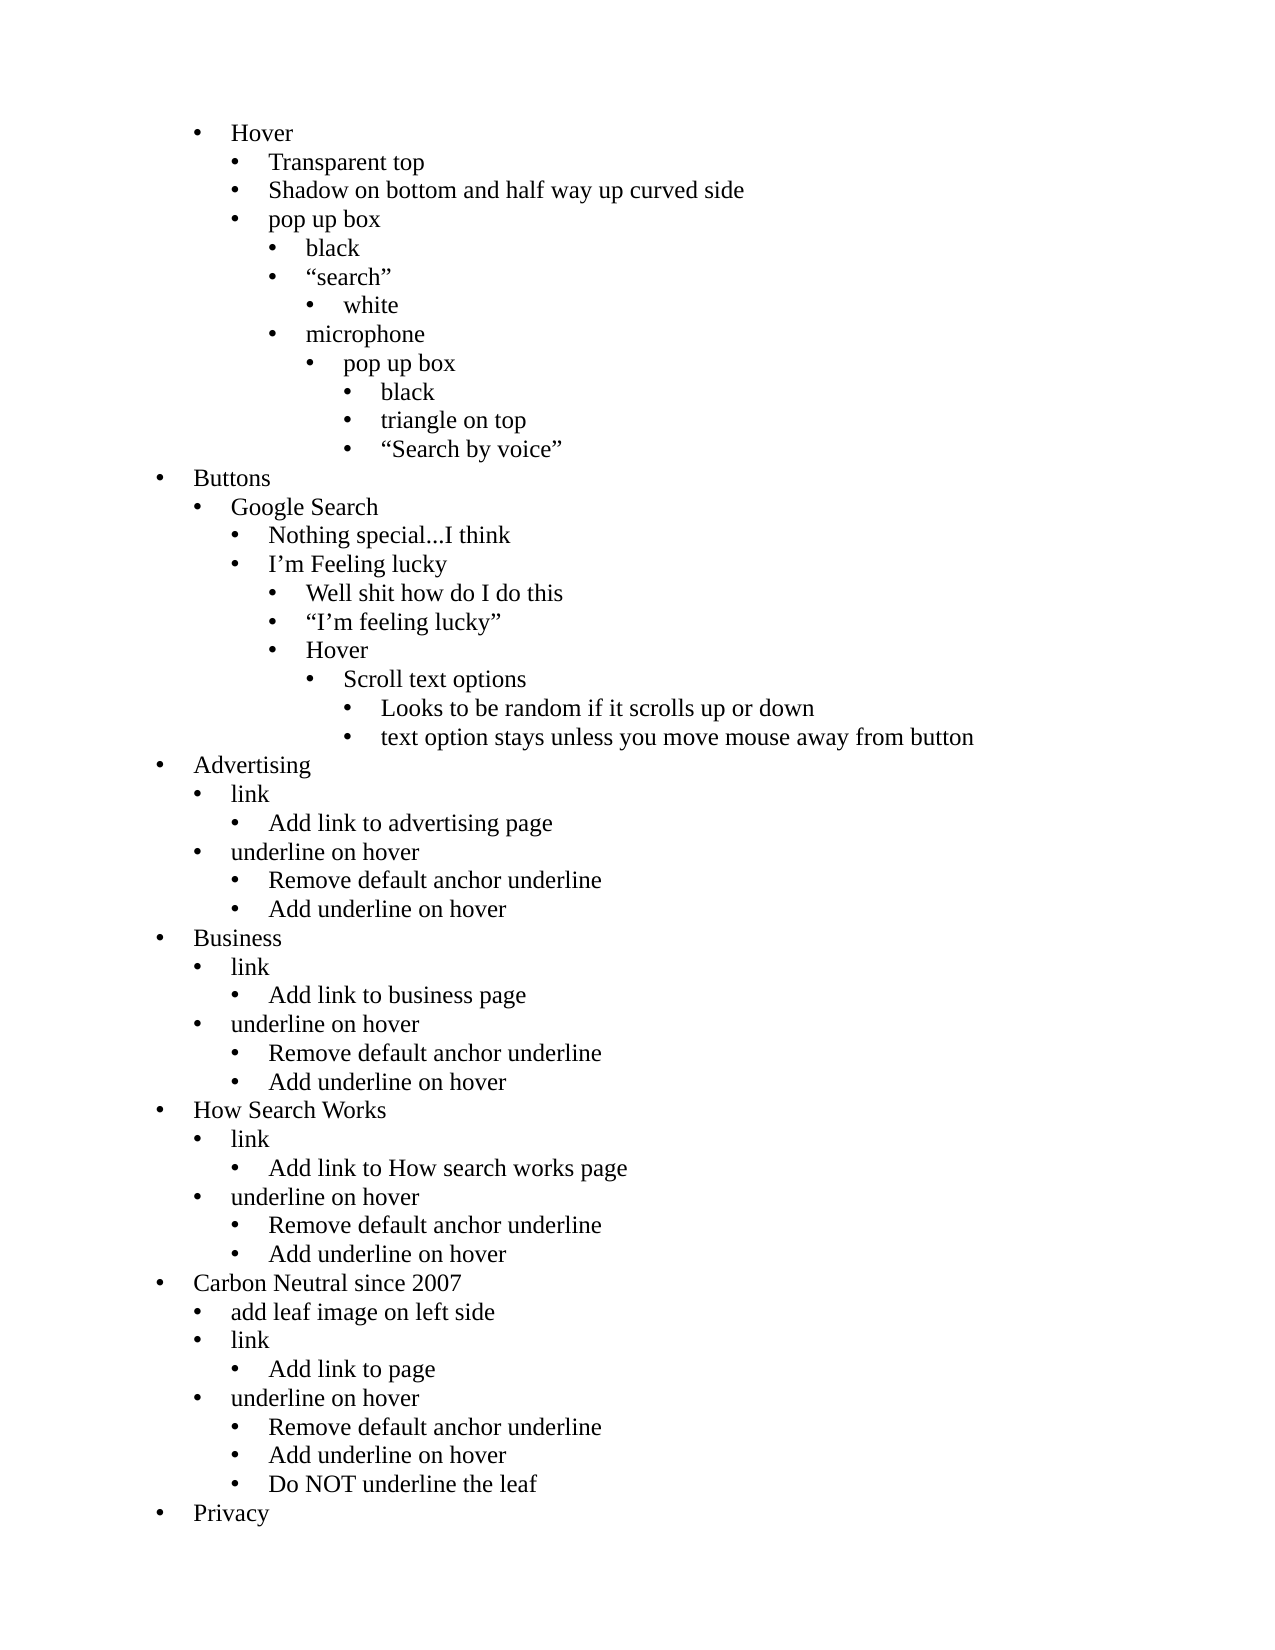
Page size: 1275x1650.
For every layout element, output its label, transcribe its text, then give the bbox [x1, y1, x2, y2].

list Advertising [156, 751, 1157, 779]
list black [343, 377, 1157, 406]
list Business [156, 923, 1157, 952]
list Remove default anchor underline [231, 1211, 1157, 1239]
list Add link to How search works page [231, 1153, 1157, 1182]
list link [193, 779, 1157, 808]
list Shadow on bottom and half way up curved side [231, 176, 1157, 204]
list link [193, 952, 1157, 981]
list Remove default anchor underline [231, 1038, 1157, 1067]
list pop up box [306, 348, 1157, 377]
list Looks to be random if it scrolls up or down [343, 693, 1157, 722]
list Add underline on hover [231, 894, 1157, 923]
list How Search Works [156, 1096, 1157, 1124]
list black [268, 233, 1157, 262]
list white [306, 291, 1157, 319]
list link [193, 1124, 1157, 1153]
list Add link to page [231, 1354, 1157, 1383]
list Scroll text options [306, 664, 1157, 693]
list add leaf image on left side [193, 1297, 1157, 1326]
list triangle on top [343, 406, 1157, 434]
list Add link to advertising page [231, 808, 1157, 837]
list Add underline on hover [231, 1067, 1157, 1096]
list Add underline on hover [231, 1441, 1157, 1469]
list Privacy [156, 1498, 1157, 1527]
list underline on hover [193, 1383, 1157, 1412]
list Add underline on hover [231, 1239, 1157, 1268]
list Well shit how do I do this [268, 578, 1157, 607]
list Remove default anchor underline [231, 866, 1157, 894]
list pop up box [231, 204, 1157, 233]
list underline on hover [193, 1182, 1157, 1211]
list I’m Feeling lucky [231, 549, 1157, 578]
list Nothing special...I think [231, 521, 1157, 549]
list microphone [268, 319, 1157, 348]
list Hover [193, 118, 1157, 147]
list “I’m feeling lucky” [268, 607, 1157, 636]
list Remove default anchor underline [231, 1412, 1157, 1441]
list link [193, 1326, 1157, 1354]
list Add link to business page [231, 981, 1157, 1009]
list “search” [268, 262, 1157, 291]
list underline on hover [193, 1009, 1157, 1038]
list Carbon Neutral since 2007 [156, 1268, 1157, 1297]
list text option stays unless you move mouse away from button [343, 722, 1157, 751]
list underline on hover [193, 837, 1157, 866]
list Transparent top [231, 147, 1157, 176]
list Buttons [156, 463, 1157, 492]
list Hover [268, 636, 1157, 664]
list “Search by voice” [343, 434, 1157, 463]
list Google Search [193, 492, 1157, 521]
list Do NOT underline the leaf [231, 1469, 1157, 1498]
